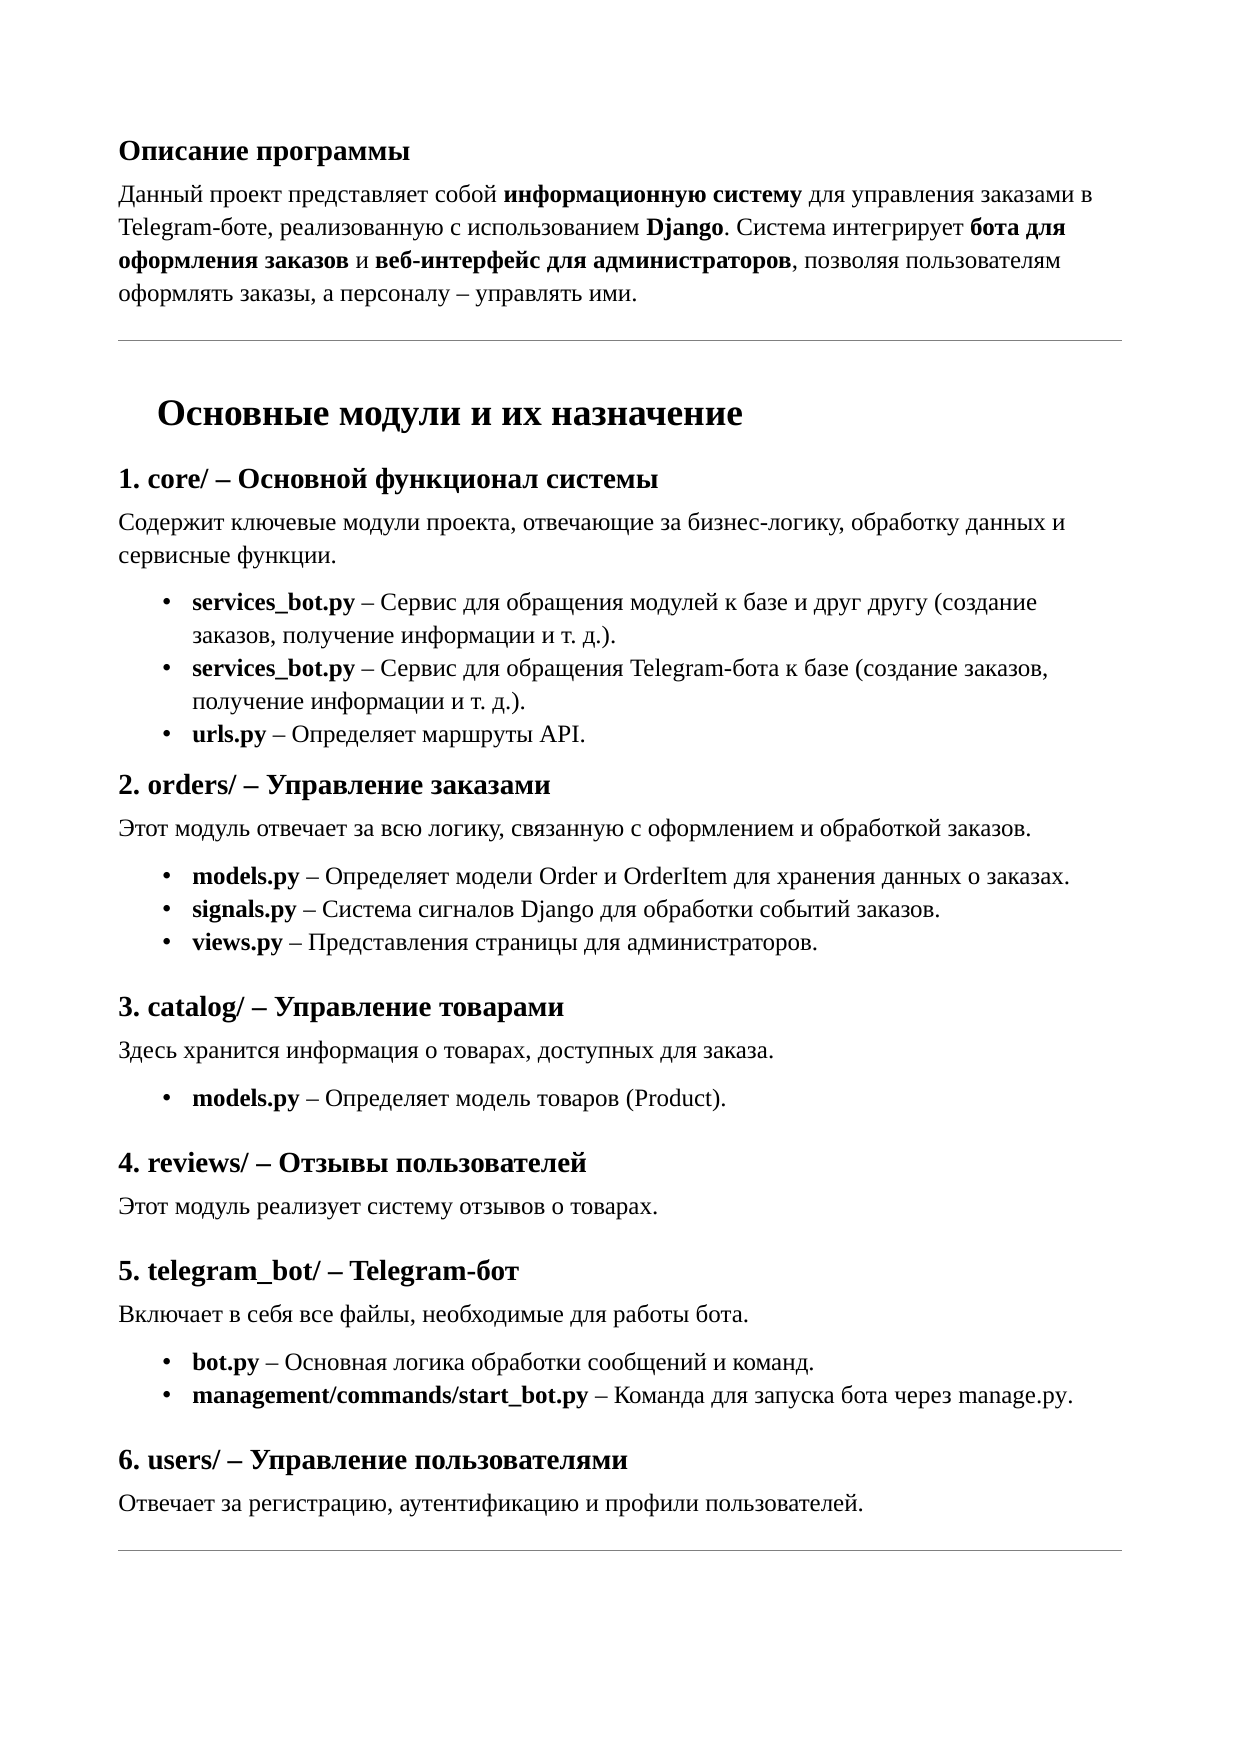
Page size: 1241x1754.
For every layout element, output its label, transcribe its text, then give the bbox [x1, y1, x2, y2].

subtitle 4. reviews/ – Отзывы пользователей [118, 1145, 1122, 1178]
text Этот модуль отвечает за всю логику, связанную с оформлением и обработкой заказов. [118, 813, 1122, 842]
list bot.py – Основная логика обработки сообщений и команд. [162, 1347, 1122, 1375]
subtitle Описание программы [118, 133, 1122, 166]
list services_bot.py – Сервис для обращения Telegram-бота к базе (создание заказов, получение информации и т. д.). [162, 653, 1122, 715]
subtitle 2. orders/ – Управление заказами [118, 767, 1122, 801]
list urls.py – Определяет маршруты API. [162, 719, 1122, 748]
text Этот модуль реализует систему отзывов о товарах. [118, 1191, 1122, 1219]
subtitle 📌 Основные модули и их назначение [118, 391, 1122, 434]
list services_bot.py – Сервис для обращения модулей к базе и друг другу (создание заказов, получение информации и т. д.). [162, 587, 1122, 649]
list management/commands/start_bot.py – Команда для запуска бота через manage.py. [162, 1380, 1122, 1408]
list models.py – Определяет модели Order и OrderItem для хранения данных о заказах. [162, 861, 1122, 889]
list views.py – Представления страницы для администраторов. [162, 927, 1122, 956]
subtitle 1. core/ – Основной функционал системы [118, 461, 1122, 494]
subtitle 6. users/ – Управление пользователями [118, 1442, 1122, 1475]
list signals.py – Система сигналов Django для обработки событий заказов. [162, 894, 1122, 922]
text Включает в себя все файлы, необходимые для работы бота. [118, 1299, 1122, 1328]
text Отвечает за регистрацию, аутентификацию и профили пользователей. [118, 1488, 1122, 1517]
list models.py – Определяет модель товаров (Product). [162, 1083, 1122, 1111]
text Данный проект представляет собой информационную систему для управления заказами в Telegram-боте, реализованную с использованием Django. Система интегрирует бота для оформления заказов и веб-интерфейс для администраторов, позволяя пользователям оформлять заказы, а персоналу – управлять ими. [118, 179, 1122, 307]
text Содержит ключевые модули проекта, отвечающие за бизнес-логику, обработку данных и сервисные функции. [118, 507, 1122, 568]
text Здесь хранится информация о товарах, доступных для заказа. [118, 1035, 1122, 1064]
subtitle 5. telegram_bot/ – Telegram-бот [118, 1253, 1122, 1287]
subtitle 3. catalog/ – Управление товарами [118, 989, 1122, 1022]
